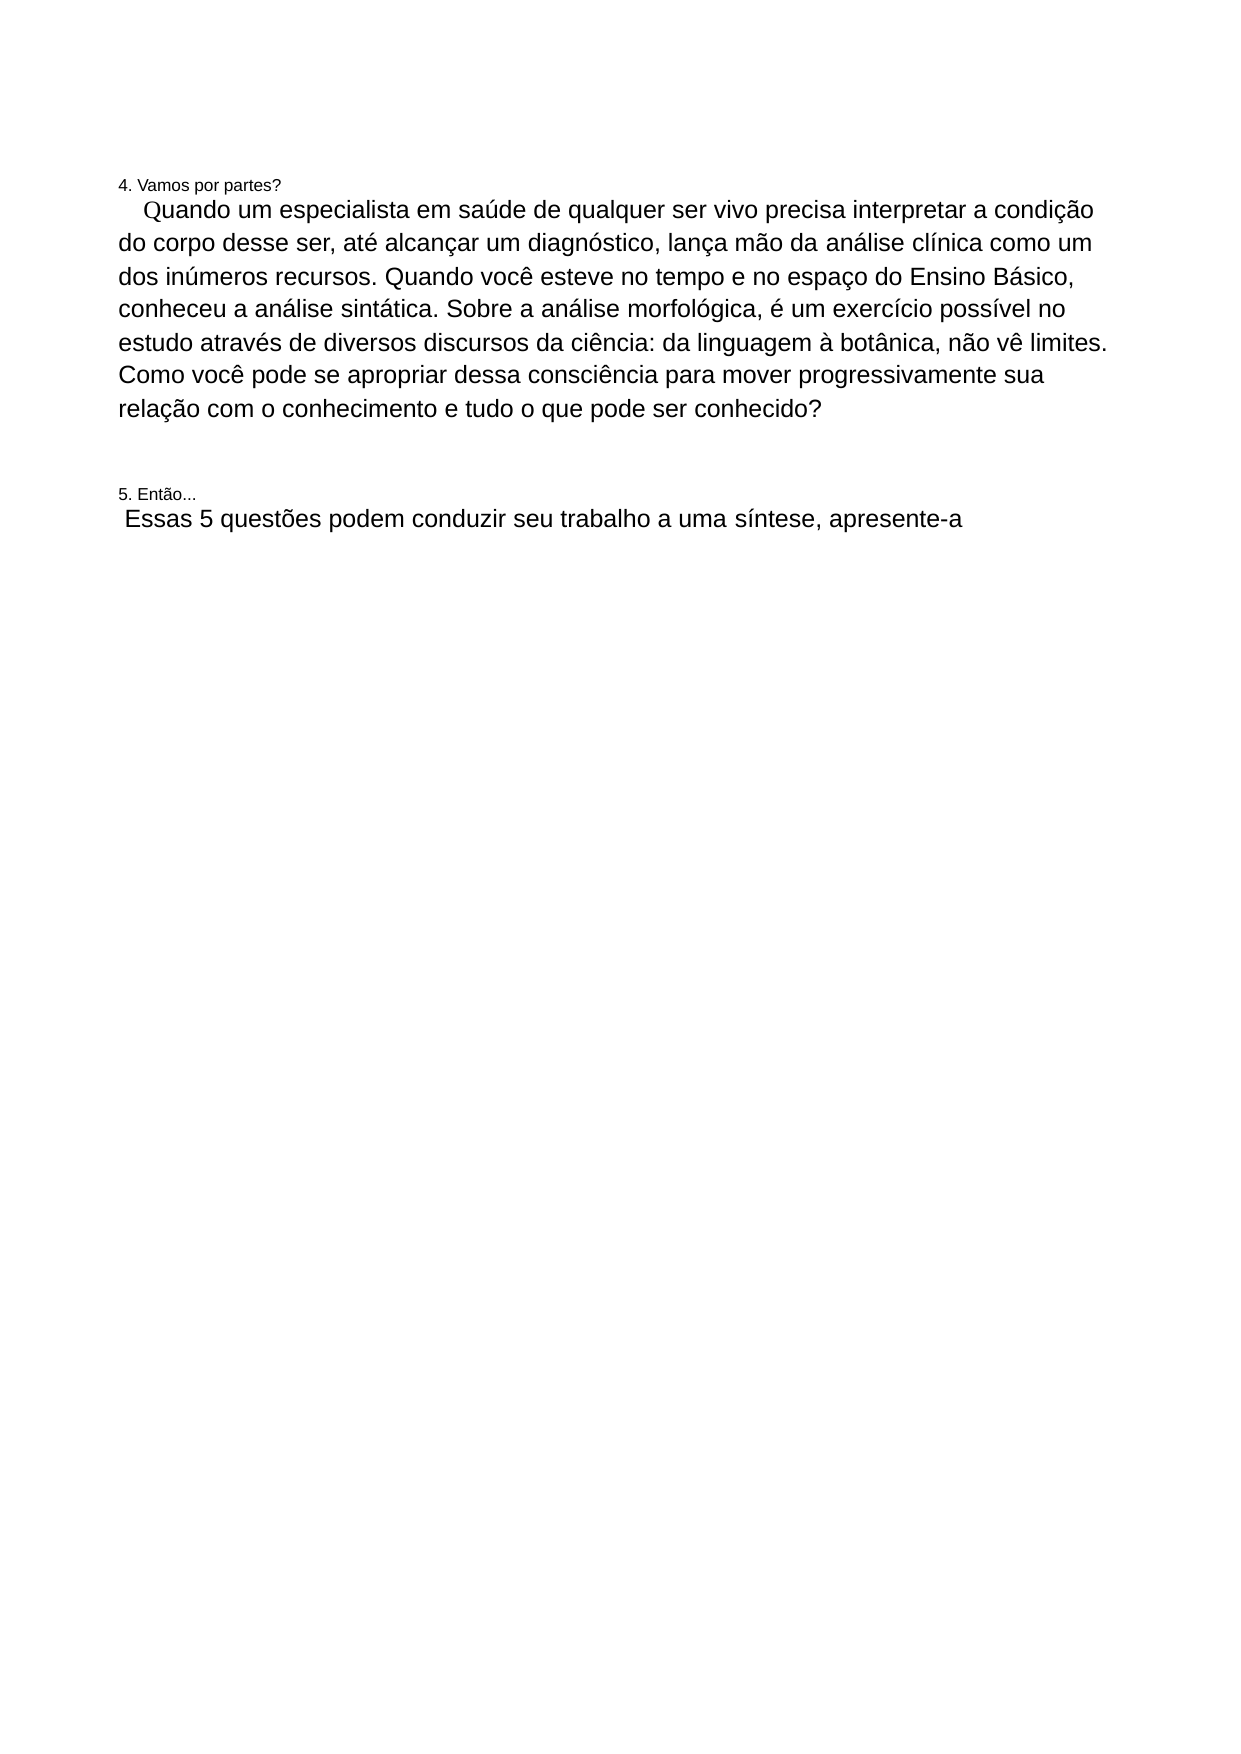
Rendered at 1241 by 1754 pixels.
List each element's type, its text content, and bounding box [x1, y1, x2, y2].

text 4. Vamos por partes? [118, 176, 1122, 195]
text 5. Então... [118, 484, 1122, 504]
text Quando um especialista em saúde de qualquer ser vivo precisa interpretar a condição do corpo desse ser, até alcançar um diagnóstico, lança mão da análise clínica como um dos inúmeros recursos. Quando você esteve no tempo e no espaço do Ensino Básico, conheceu a análise sintática. Sobre a análise morfológica, é um exercício possível no estudo através de diversos discursos da ciência: da linguagem à botânica, não vê limites. Como você pode se apropriar dessa consciência para mover progressivamente sua relação com o conhecimento e tudo o que pode ser conhecido? [81, 195, 1122, 422]
text Essas 5 questões podem conduzir seu trabalho a uma síntese, apresente-a [81, 504, 1122, 533]
